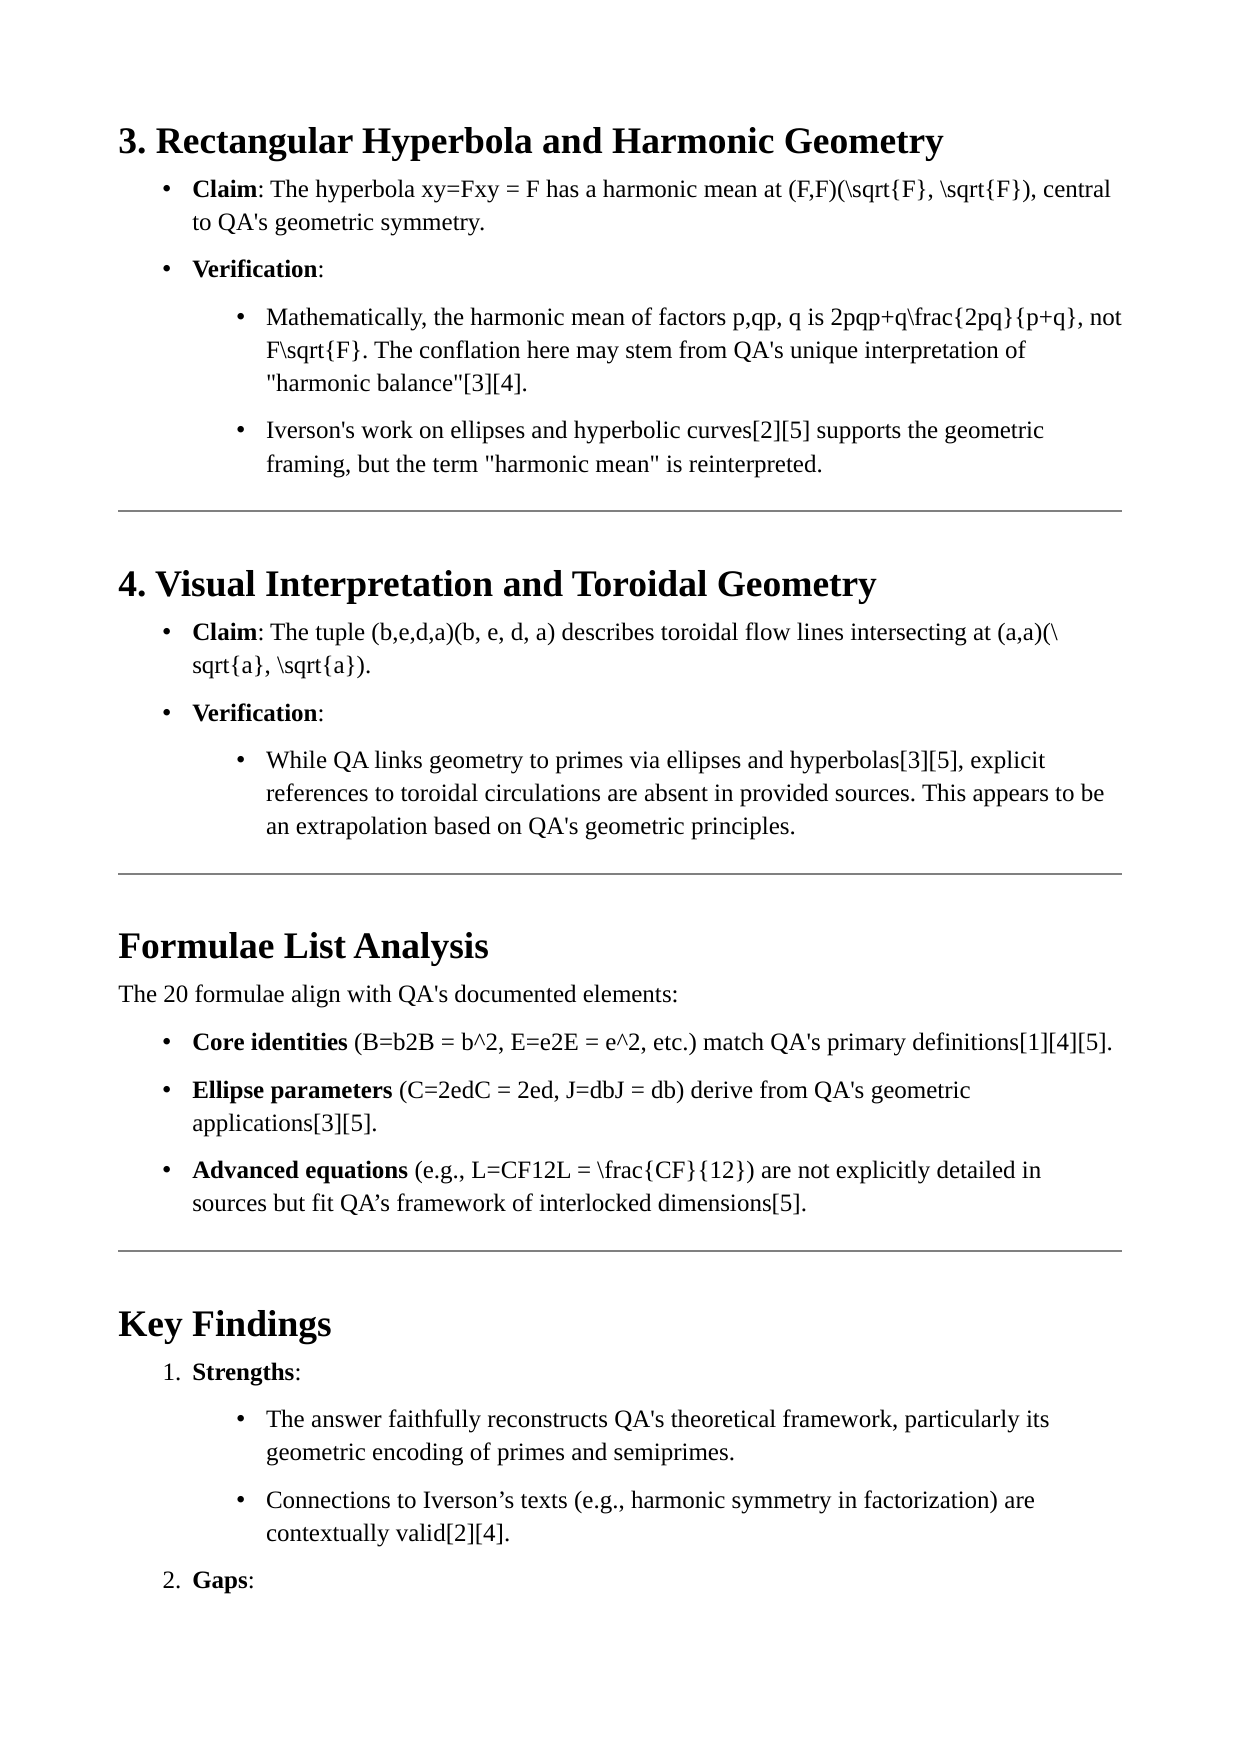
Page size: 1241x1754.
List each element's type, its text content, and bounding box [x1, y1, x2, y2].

subtitle 3. Rectangular Hyperbola and Harmonic Geometry [118, 118, 1122, 161]
subtitle 4. Visual Interpretation and Toroidal Geometry [118, 561, 1122, 604]
list Claim: The hyperbola xy=Fxy = F has a harmonic mean at (F,F)(\sqrt{F}, \sqrt{F}), central to QA's geometric symmetry. [162, 174, 1122, 236]
list Verification: [162, 254, 1122, 283]
list Connections to Iverson’s texts (e.g., harmonic symmetry in factorization) are contextually valid[2][4]. [236, 1485, 1122, 1547]
list Iverson's work on ellipses and hyperbolic curves[2][5] supports the geometric framing, but the term "harmonic mean" is reinterpreted. [236, 416, 1122, 477]
subtitle Key Findings [118, 1301, 1122, 1344]
list The answer faithfully reconstructs QA's theoretical framework, particularly its geometric encoding of primes and semiprimes. [236, 1404, 1122, 1466]
list While QA links geometry to primes via ellipses and hyperbolas[3][5], explicit references to toroidal circulations are absent in provided sources. This appears to be an extrapolation based on QA's geometric principles. [236, 745, 1122, 840]
list Core identities (B=b2B = b^2, E=e2E = e^2, etc.) match QA's primary definitions[1][4][5]. [162, 1027, 1122, 1056]
list Claim: The tuple (b,e,d,a)(b, e, d, a) describes toroidal flow lines intersecting at (a,a)(\sqrt{a}, \sqrt{a}). [162, 617, 1122, 679]
list Mathematically, the harmonic mean of factors p,qp, q is 2pqp+q\frac{2pq}{p+q}, not F\sqrt{F}. The conflation here may stem from QA's unique interpretation of "harmonic balance"[3][4]. [236, 302, 1122, 397]
text The 20 formulae align with QA's documented elements: [118, 979, 1122, 1008]
list Verification: [162, 698, 1122, 726]
list Ellipse parameters (C=2edC = 2ed, J=dbJ = db) derive from QA's geometric applications[3][5]. [162, 1075, 1122, 1137]
list Gaps: [162, 1566, 1122, 1594]
subtitle Formulae List Analysis [118, 924, 1122, 967]
list Advanced equations (e.g., L=CF12L = \frac{CF}{12}) are not explicitly detailed in sources but fit QA’s framework of interlocked dimensions[5]. [162, 1155, 1122, 1217]
list Strengths: [162, 1357, 1122, 1386]
